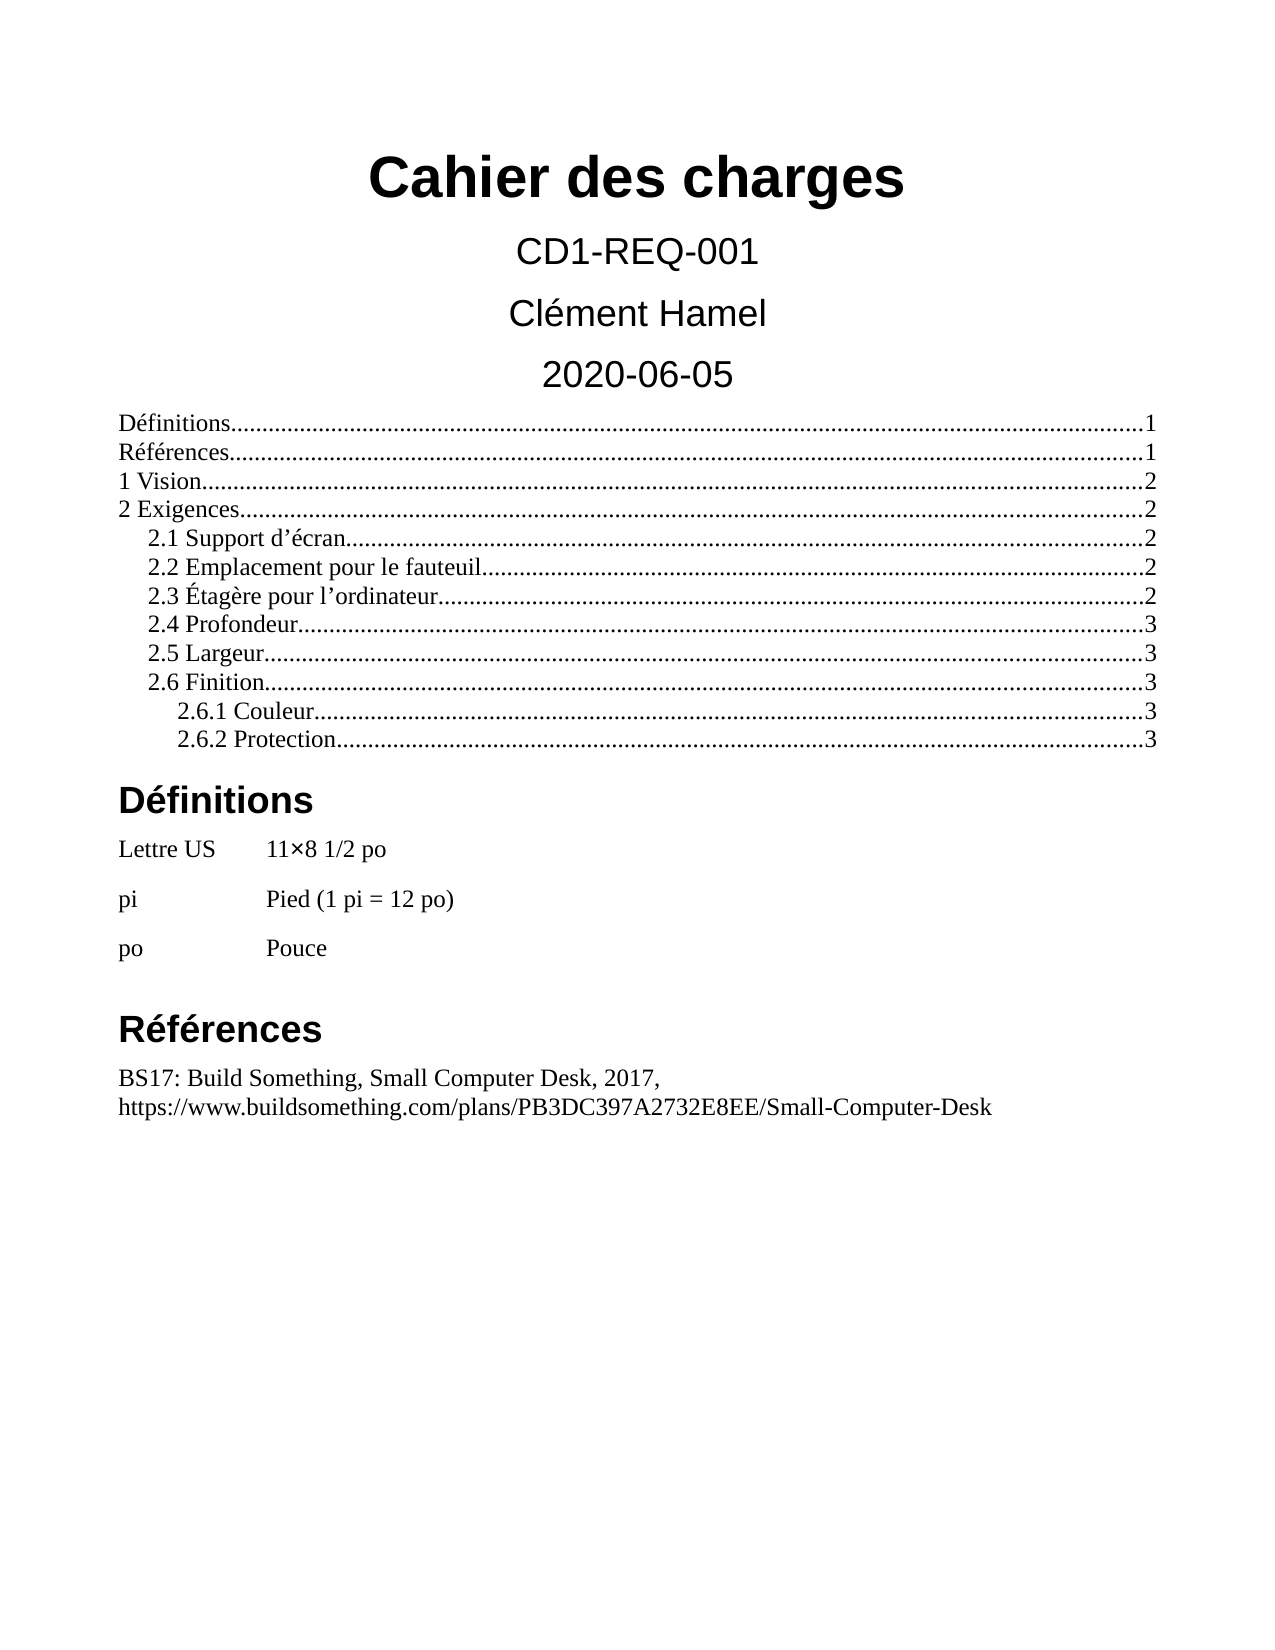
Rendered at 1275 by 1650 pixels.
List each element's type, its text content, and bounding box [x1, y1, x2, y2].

text 2.4 Profondeur 3 [148, 609, 1157, 638]
text 2.1 Support d’écran 2 [148, 523, 1157, 552]
subtitle Définitions [118, 778, 1157, 822]
text 2.2 Emplacement pour le fauteuil 2 [148, 552, 1157, 581]
title Cahier des charges [118, 143, 1157, 210]
subtitle CD1-REQ-001 [118, 229, 1157, 272]
list pi Pied (1 pi = 12 po) [118, 884, 1157, 912]
subtitle 2020-06-05 [118, 353, 1157, 396]
text Références 1 [118, 437, 1157, 466]
subtitle Clément Hamel [118, 291, 1157, 334]
list Lettre US 11×8 1/2 po [118, 834, 1157, 863]
list po Pouce [118, 933, 1157, 961]
text 2.6.2 Protection 3 [177, 724, 1157, 753]
text 2.3 Étagère pour l’ordinateur 2 [148, 581, 1157, 609]
text BS17: Build Something, Small Computer Desk, 2017, https://www.buildsomething.com/plans/PB3DC397A2732E8EE/Small-Computer-Desk [118, 1063, 1157, 1120]
text 1 Vision 2 [118, 466, 1157, 494]
text 2.6.1 Couleur 3 [177, 696, 1157, 724]
text Définitions 1 [118, 408, 1157, 437]
text 2.6 Finition 3 [148, 667, 1157, 696]
text 2.5 Largeur 3 [148, 638, 1157, 667]
text 2 Exigences 2 [118, 494, 1157, 523]
subtitle Références [118, 1007, 1157, 1050]
